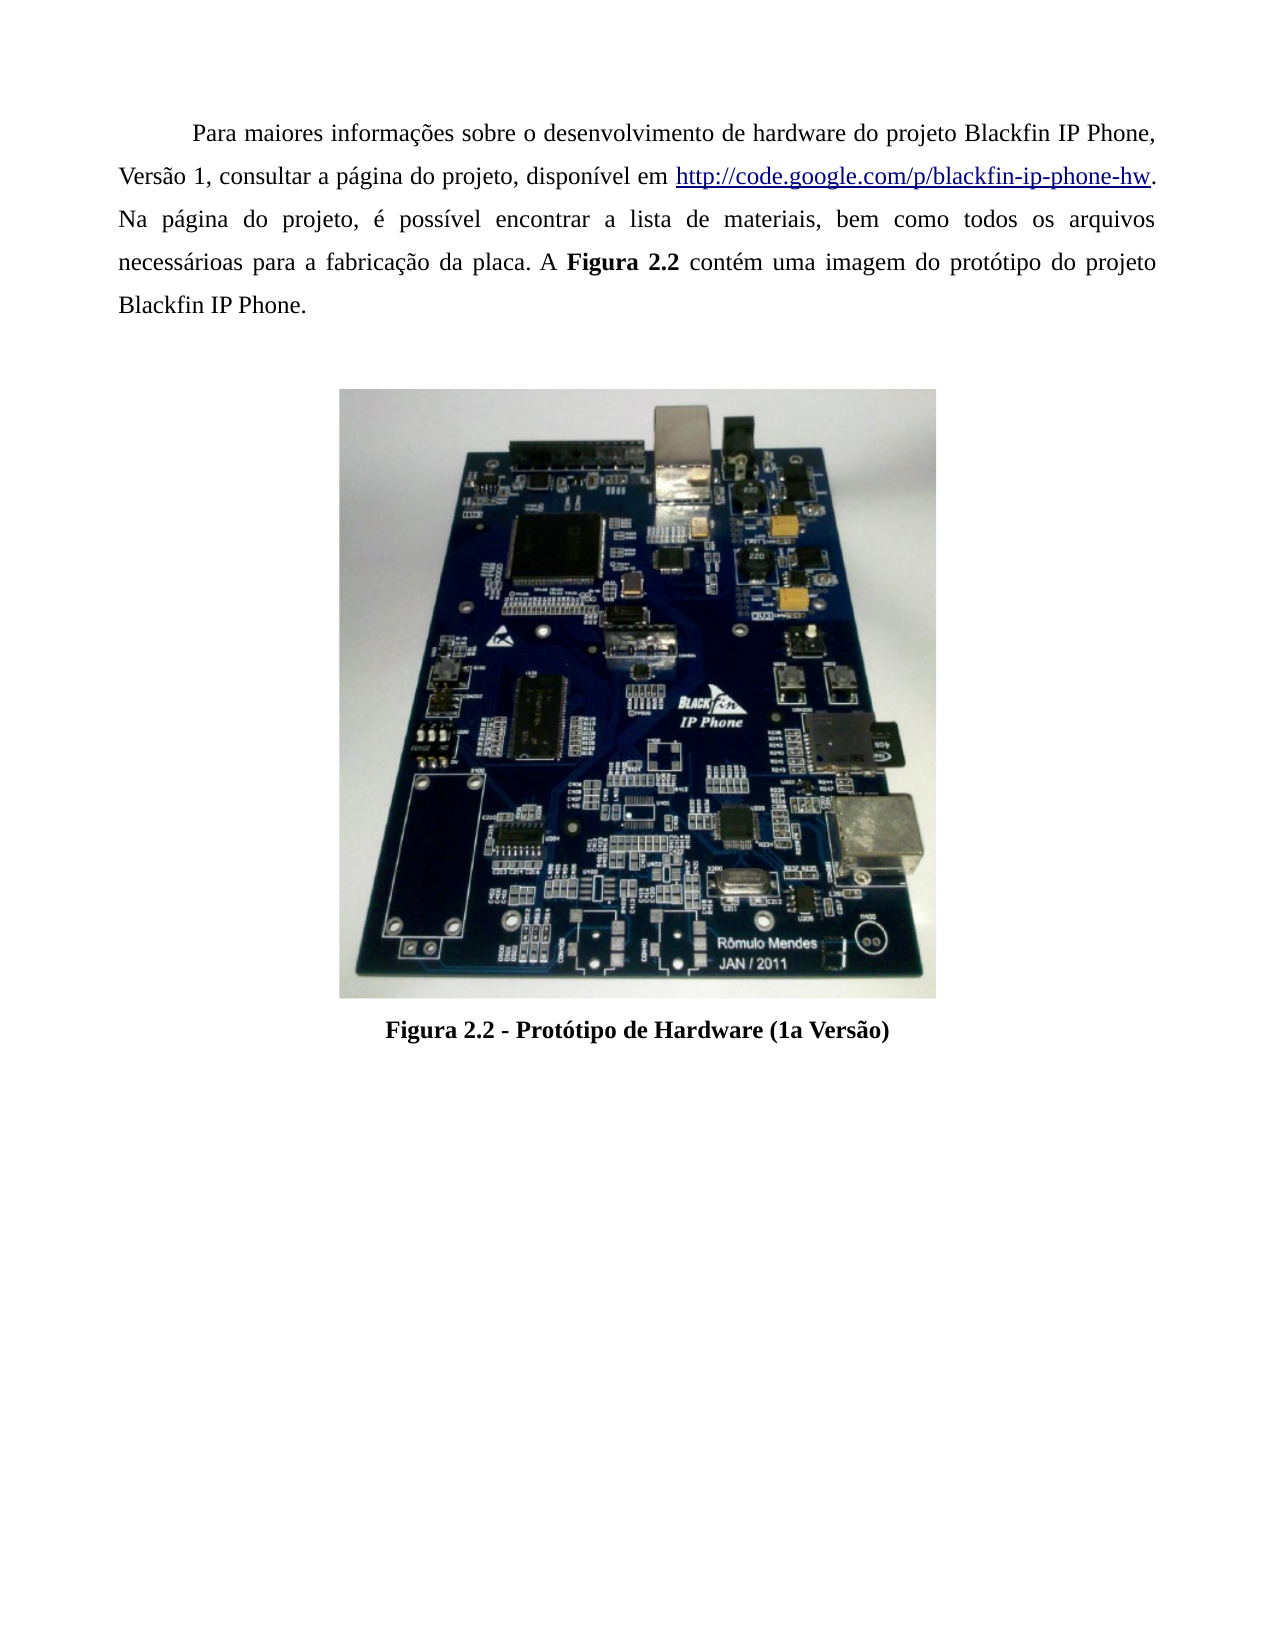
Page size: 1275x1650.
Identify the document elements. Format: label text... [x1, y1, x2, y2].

text Para maiores informações sobre o desenvolvimento de hardware do projeto Blackfin IP Phone, Versão 1, consultar a página do projeto, disponível em http://code.google.com/p/blackfin-ip-phone-hw. Na página do projeto, é possível encontrar a lista de materiais, bem como todos os arquivos necessárioas para a fabricação da placa. A Figura 2.2 contém uma imagem do protótipo do projeto Blackfin IP Phone. [118, 118, 1157, 319]
text Figura 2.2 - Protótipo de Hardware (1a Versão) [339, 1001, 936, 1044]
picture [339, 389, 937, 1001]
